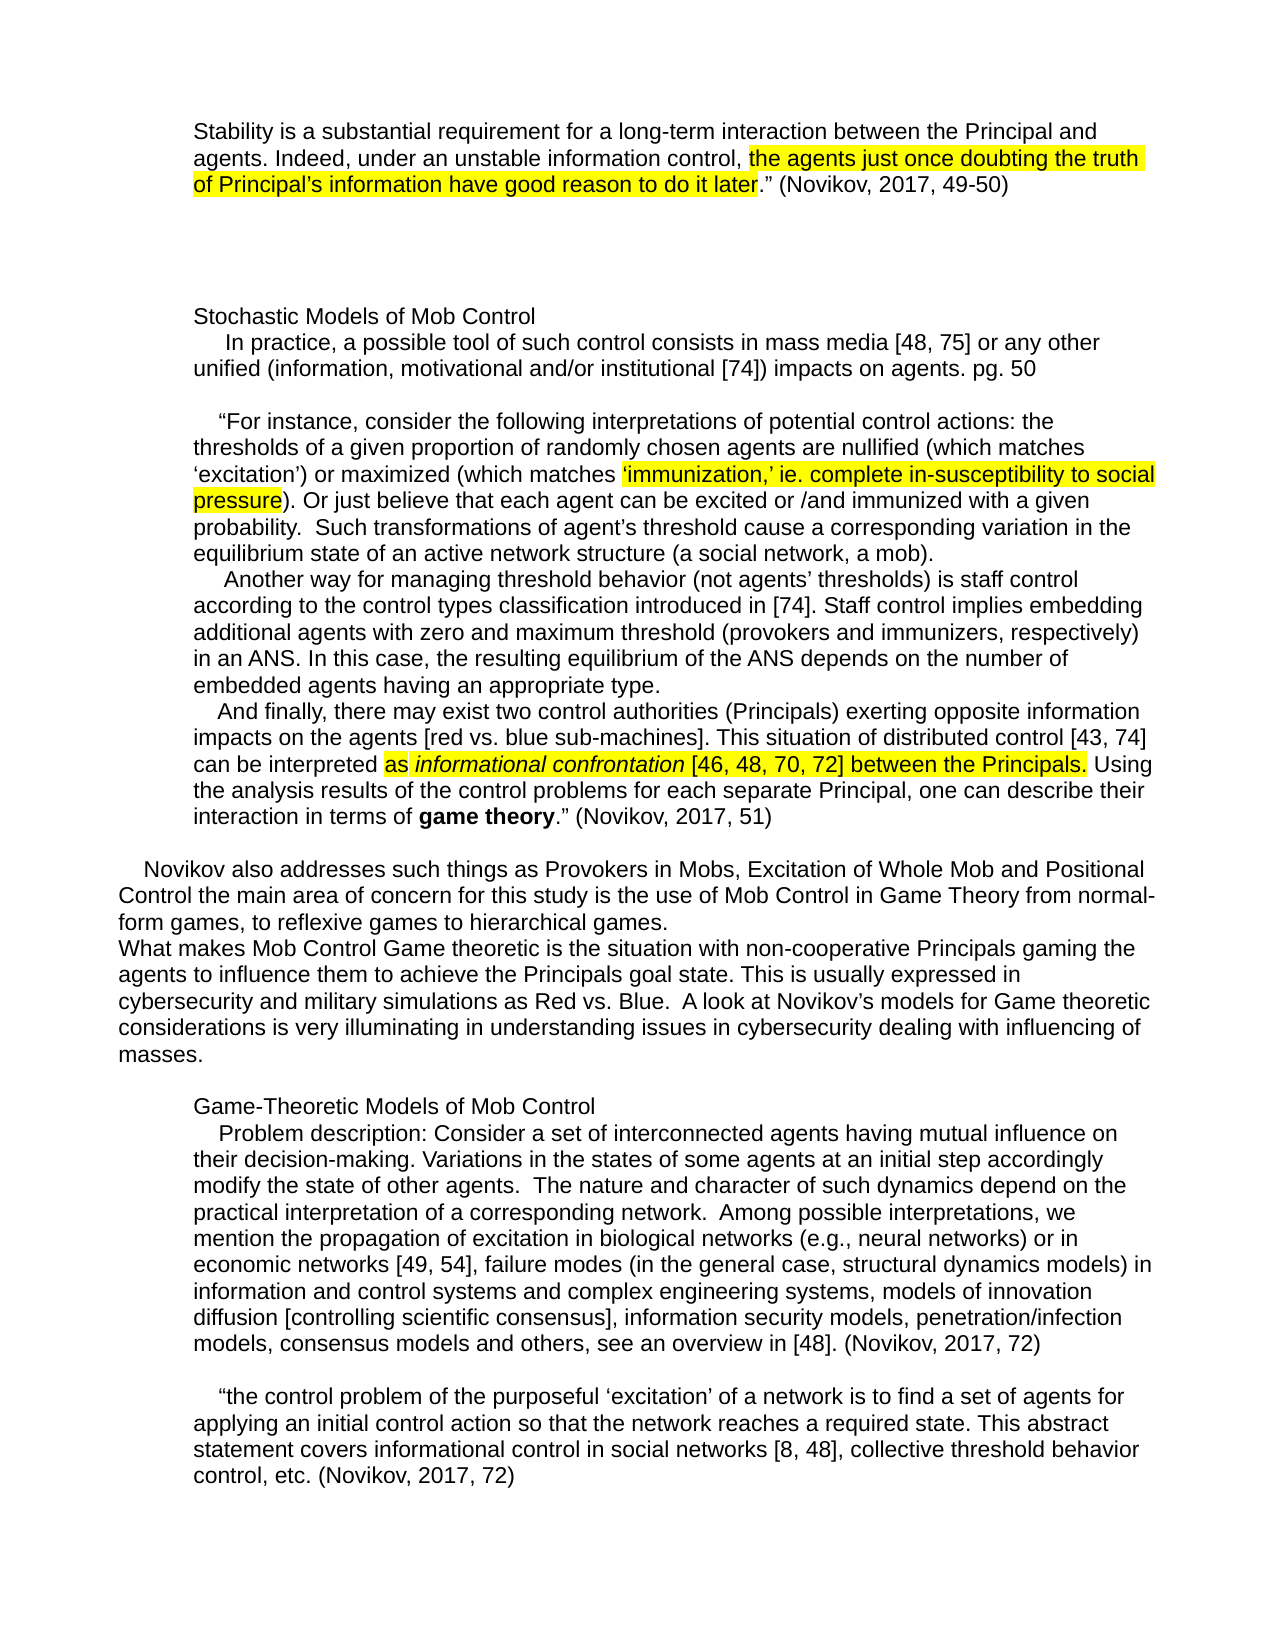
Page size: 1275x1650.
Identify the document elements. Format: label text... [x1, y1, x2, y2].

text Novikov also addresses such things as Provokers in Mobs, Excitation of Whole Mob and Positional Control the main area of concern for this study is the use of Mob Control in Game Theory from normal-form games, to reflexive games to hierarchical games. [118, 856, 1157, 935]
text Another way for managing threshold behavior (not agents’ thresholds) is staff control according to the control types classification introduced in [74]. Staff control implies embedding additional agents with zero and maximum threshold (provokers and immunizers, respectively) in an ANS. In this case, the resulting equilibrium of the ANS depends on the number of embedded agents having an appropriate type. [193, 566, 1157, 698]
text In practice, a possible tool of such control consists in mass media [48, 75] or any other unified (information, motivational and/or institutional [74]) impacts on agents. pg. 50 [193, 329, 1157, 382]
text “For instance, consider the following interpretations of potential control actions: the thresholds of a given proportion of randomly chosen agents are nullified (which matches ‘excitation’) or maximized (which matches ‘immunization,’ ie. complete in-susceptibility to social pressure). Or just believe that each agent can be excited or /and immunized with a given probability. Such transformations of agent’s threshold cause a corresponding variation in the equilibrium state of an active network structure (a social network, a mob). [193, 408, 1157, 566]
text Problem description: Consider a set of interconnected agents having mutual influence on their decision-making. Variations in the states of some agents at an initial step accordingly modify the state of other agents. The nature and character of such dynamics depend on the practical interpretation of a corresponding network. Among possible interpretations, we mention the propagation of excitation in biological networks (e.g., neural networks) or in economic networks [49, 54], failure modes (in the general case, structural dynamics models) in information and control systems and complex engineering systems, models of innovation diffusion [controlling scientific consensus], information security models, penetration/infection models, consensus models and others, see an overview in [48]. (Novikov, 2017, 72) [193, 1119, 1157, 1357]
text What makes Mob Control Game theoretic is the situation with non-cooperative Principals gaming the agents to influence them to achieve the Principals goal state. This is usually expressed in cybersecurity and military simulations as Red vs. Blue. A look at Novikov’s models for Game theoretic considerations is very illuminating in understanding issues in cybersecurity dealing with influencing of masses. [118, 935, 1157, 1067]
text “the control problem of the purposeful ‘excitation’ of a network is to find a set of agents for applying an initial control action so that the network reaches a required state. This abstract statement covers informational control in social networks [8, 48], collective threshold behavior control, etc. (Novikov, 2017, 72) [193, 1383, 1157, 1488]
text Stochastic Models of Mob Control [193, 303, 1157, 329]
text Stability is a substantial requirement for a long-term interaction between the Principal and agents. Indeed, under an unstable information control, the agents just once doubting the truth of Principal’s information have good reason to do it later.” (Novikov, 2017, 49-50) [193, 118, 1157, 197]
text And finally, there may exist two control authorities (Principals) exerting opposite information impacts on the agents [red vs. blue sub-machines]. This situation of distributed control [43, 74] can be interpreted as informational confrontation [46, 48, 70, 72] between the Principals. Using the analysis results of the control problems for each separate Principal, one can describe their interaction in terms of game theory.” (Novikov, 2017, 51) [193, 698, 1157, 830]
text Game-Theoretic Models of Mob Control [193, 1093, 1157, 1119]
